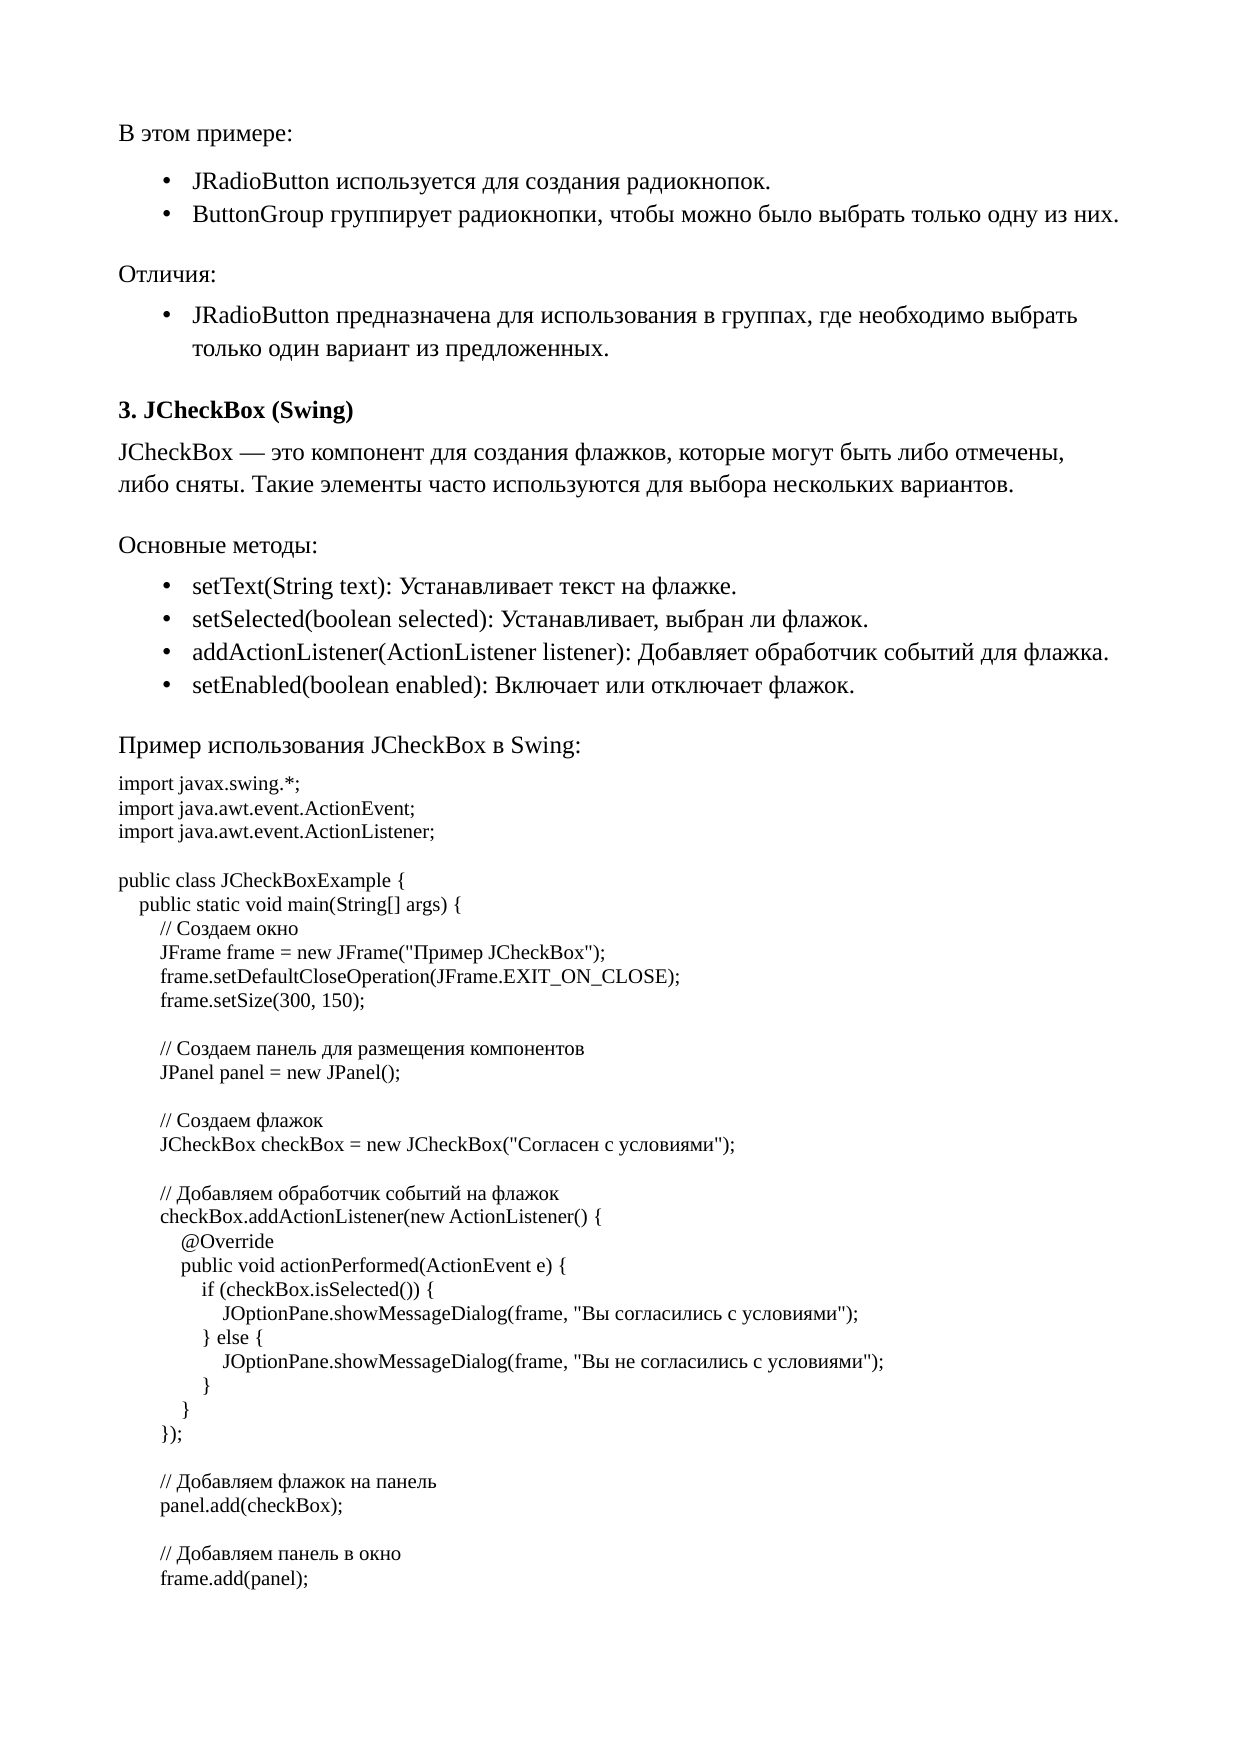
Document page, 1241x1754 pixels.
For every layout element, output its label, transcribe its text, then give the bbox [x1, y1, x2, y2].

list setEnabled(boolean enabled): Включает или отключает флажок. [162, 670, 1122, 699]
list addActionListener(ActionListener listener): Добавляет обработчик событий для флажка. [162, 637, 1122, 666]
text panel.add(checkBox); [118, 1493, 1122, 1517]
text frame.setDefaultCloseOperation(JFrame.EXIT_ON_CLOSE); [118, 964, 1122, 988]
text // Добавляем панель в окно [118, 1541, 1122, 1565]
text JOptionPane.showMessageDialog(frame, "Вы не согласились с условиями"); [118, 1349, 1122, 1373]
subtitle 3. JCheckBox (Swing) [118, 395, 1122, 424]
text frame.add(panel); [118, 1565, 1122, 1589]
text import java.awt.event.ActionEvent; [118, 795, 1122, 819]
text } else { [118, 1325, 1122, 1349]
list JRadioButton предназначена для использования в группах, где необходимо выбрать только один вариант из предложенных. [162, 300, 1122, 362]
subtitle Отличия: [118, 259, 1122, 288]
text JFrame frame = new JFrame("Пример JCheckBox"); [118, 940, 1122, 964]
list setSelected(boolean selected): Устанавливает, выбран ли флажок. [162, 604, 1122, 633]
text // Создаем окно [118, 916, 1122, 940]
text // Добавляем обработчик событий на флажок [118, 1180, 1122, 1204]
text // Добавляем флажок на панель [118, 1469, 1122, 1493]
text JCheckBox checkBox = new JCheckBox("Согласен с условиями"); [118, 1132, 1122, 1156]
list ButtonGroup группирует радиокнопки, чтобы можно было выбрать только одну из них. [162, 199, 1122, 227]
text В этом примере: [118, 118, 1122, 147]
text }); [118, 1421, 1122, 1445]
text JCheckBox — это компонент для создания флажков, которые могут быть либо отмечены, либо сняты. Такие элементы часто используются для выбора нескольких вариантов. [118, 437, 1122, 498]
list setText(String text): Устанавливает текст на флажке. [162, 571, 1122, 600]
text if (checkBox.isSelected()) { [118, 1277, 1122, 1301]
subtitle Пример использования JCheckBox в Swing: [118, 730, 1122, 759]
subtitle Основные методы: [118, 530, 1122, 558]
list JRadioButton используется для создания радиокнопок. [162, 166, 1122, 194]
text frame.setSize(300, 150); [118, 988, 1122, 1012]
text JPanel panel = new JPanel(); [118, 1060, 1122, 1084]
text public class JCheckBoxExample { [118, 868, 1122, 892]
text import javax.swing.*; [118, 771, 1122, 795]
text public void actionPerformed(ActionEvent e) { [118, 1253, 1122, 1277]
text } [118, 1373, 1122, 1397]
text checkBox.addActionListener(new ActionListener() { [118, 1204, 1122, 1228]
text // Создаем флажок [118, 1108, 1122, 1132]
text public static void main(String[] args) { [118, 892, 1122, 916]
text } [118, 1397, 1122, 1421]
text @Override [118, 1228, 1122, 1253]
text // Создаем панель для размещения компонентов [118, 1036, 1122, 1060]
text JOptionPane.showMessageDialog(frame, "Вы согласились с условиями"); [118, 1301, 1122, 1325]
text import java.awt.event.ActionListener; [118, 819, 1122, 843]
